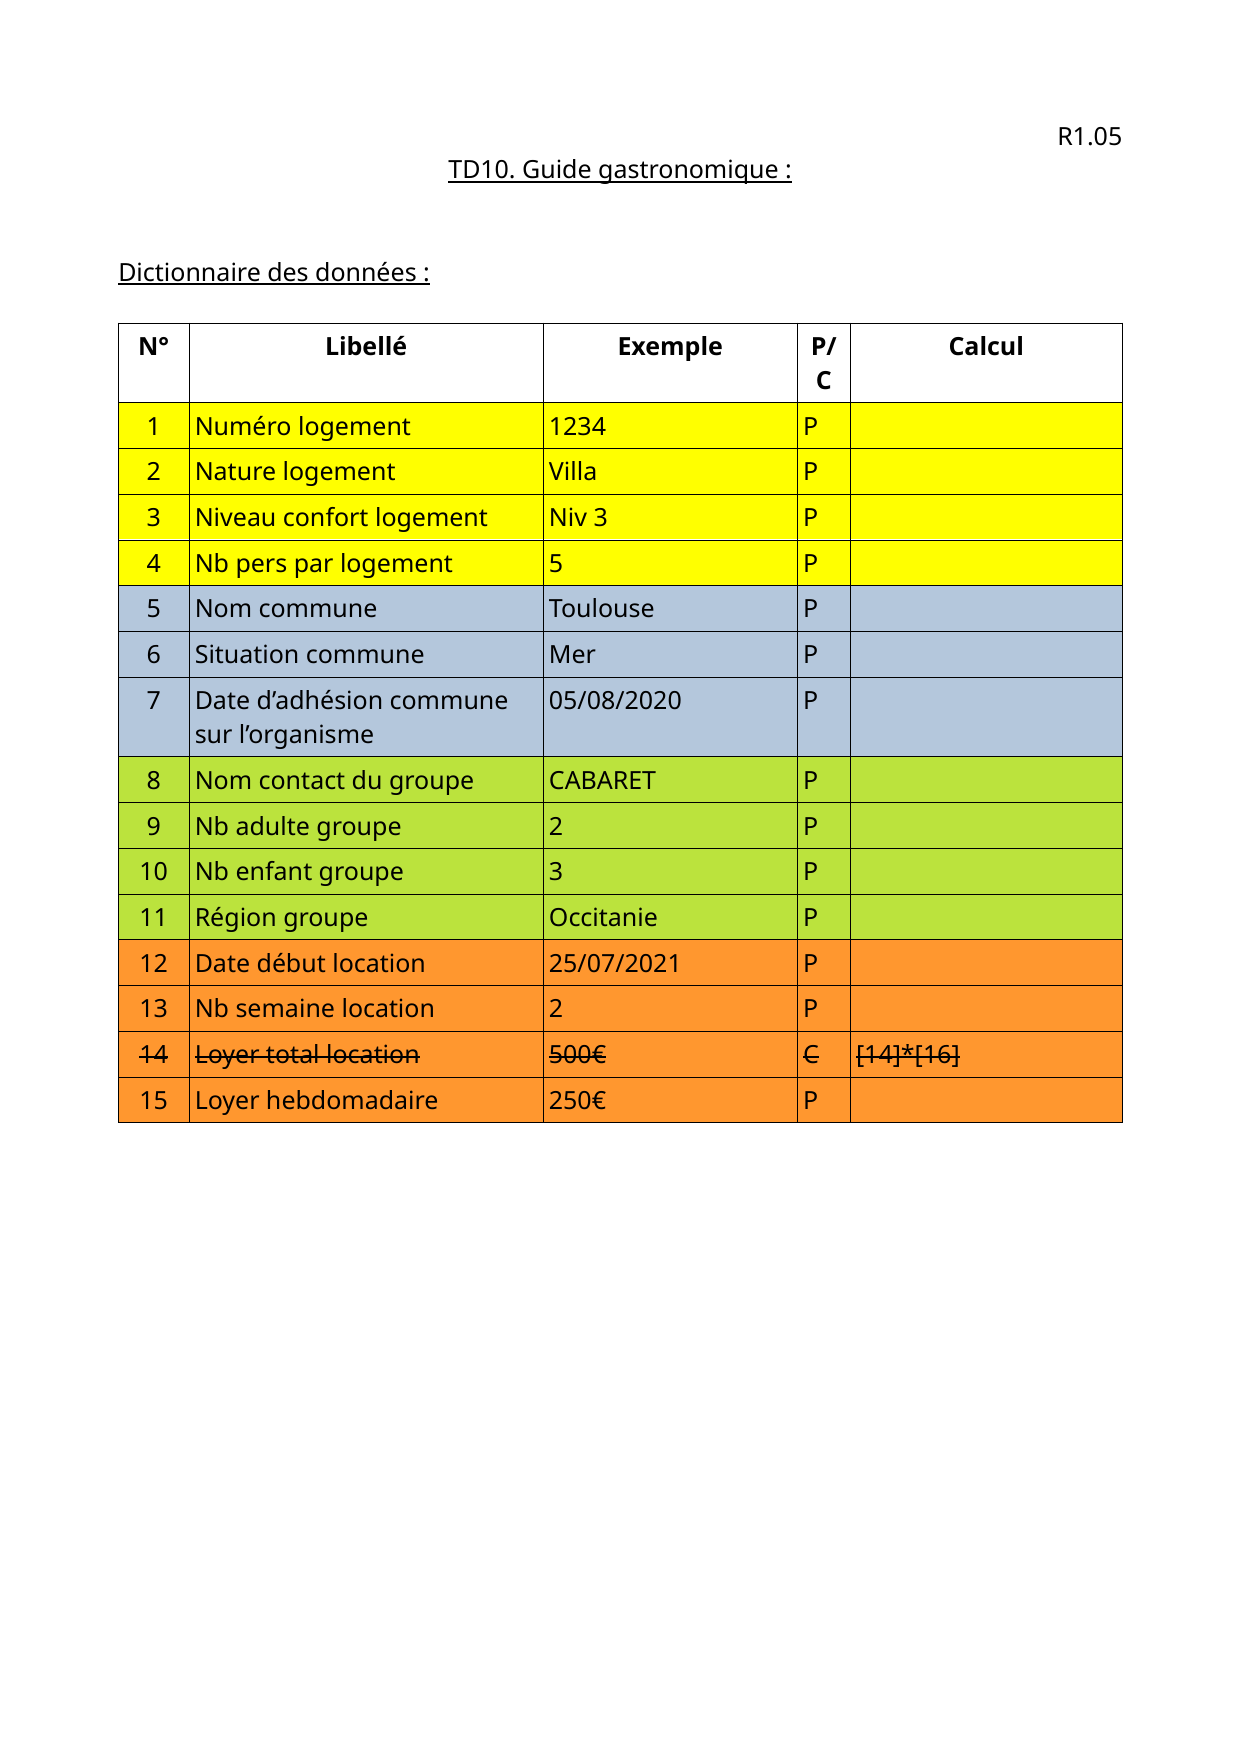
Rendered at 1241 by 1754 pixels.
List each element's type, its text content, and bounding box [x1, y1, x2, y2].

table_cell Nb adulte groupe [190, 803, 543, 848]
table_cell P [798, 449, 850, 494]
table_cell Loyer hebdomadaire [190, 1078, 543, 1122]
table_cell C [798, 1032, 850, 1077]
table_header Libellé [190, 324, 543, 402]
table_cell 10 [119, 849, 189, 894]
table_cell Villa [544, 449, 797, 494]
table_cell Nb semaine location [190, 986, 543, 1031]
table_cell 05/08/2020 [544, 678, 797, 756]
table_cell 8 [119, 757, 189, 802]
table_cell 1 [119, 403, 189, 448]
table_cell P [798, 757, 850, 802]
table_cell P [798, 849, 850, 894]
table_cell P [798, 678, 850, 756]
table_cell [851, 541, 1122, 585]
table_cell 13 [119, 986, 189, 1031]
table_cell [851, 403, 1122, 448]
table_cell 12 [119, 940, 189, 985]
table_cell [851, 803, 1122, 848]
table_cell [851, 449, 1122, 494]
table_cell Région groupe [190, 895, 543, 939]
text Dictionnaire des données : [118, 254, 1122, 288]
table_cell Date d’adhésion commune sur l’organisme [190, 678, 543, 756]
table_cell 7 [119, 678, 189, 756]
table_cell 500€ [544, 1032, 797, 1077]
table_cell Occitanie [544, 895, 797, 939]
table_cell [851, 678, 1122, 756]
table_cell 3 [119, 495, 189, 539]
table_cell 2 [544, 803, 797, 848]
table_cell 15 [119, 1078, 189, 1122]
table_cell P [798, 986, 850, 1031]
table_cell Niv 3 [544, 495, 797, 539]
table_cell P [798, 403, 850, 448]
table_cell [851, 495, 1122, 539]
table_cell Nom contact du groupe [190, 757, 543, 802]
table_cell Mer [544, 632, 797, 677]
table_cell 1234 [544, 403, 797, 448]
table_cell Numéro logement [190, 403, 543, 448]
table_cell [851, 895, 1122, 939]
table_cell 3 [544, 849, 797, 894]
table_cell 250€ [544, 1078, 797, 1122]
table_cell CABARET [544, 757, 797, 802]
table_cell P [798, 586, 850, 631]
table_cell 11 [119, 895, 189, 939]
table_cell 2 [544, 986, 797, 1031]
text TD10. Guide gastronomique : [118, 152, 1122, 186]
table_cell Date début location [190, 940, 543, 985]
table_cell 5 [544, 541, 797, 585]
table_cell Nature logement [190, 449, 543, 494]
table_cell [851, 986, 1122, 1031]
table_cell 6 [119, 632, 189, 677]
table_cell P [798, 1078, 850, 1122]
table_cell Nb enfant groupe [190, 849, 543, 894]
table_cell P [798, 495, 850, 539]
table_cell Nom commune [190, 586, 543, 631]
table_cell [851, 940, 1122, 985]
table_cell 25/07/2021 [544, 940, 797, 985]
table_cell Toulouse [544, 586, 797, 631]
table_cell 9 [119, 803, 189, 848]
table_cell P [798, 803, 850, 848]
table_cell Nb pers par logement [190, 541, 543, 585]
table_header N° [119, 324, 189, 402]
table_cell [851, 757, 1122, 802]
table_cell 2 [119, 449, 189, 494]
table_cell [851, 849, 1122, 894]
table_cell 14 [119, 1032, 189, 1077]
table_header P/C [798, 324, 850, 402]
table_cell P [798, 895, 850, 939]
table_cell Niveau confort logement [190, 495, 543, 539]
table_cell [851, 632, 1122, 677]
table_cell Loyer total location [190, 1032, 543, 1077]
table_cell 4 [119, 541, 189, 585]
text R1.05 [118, 118, 1122, 152]
table_cell P [798, 632, 850, 677]
table_cell Situation commune [190, 632, 543, 677]
table_cell 5 [119, 586, 189, 631]
table_cell P [798, 541, 850, 585]
table_header Calcul [851, 324, 1122, 402]
table_cell P [798, 940, 850, 985]
table_header Exemple [544, 324, 797, 402]
table_cell [14]*[16] [851, 1032, 1122, 1077]
table_cell [851, 586, 1122, 631]
table_cell [851, 1078, 1122, 1122]
